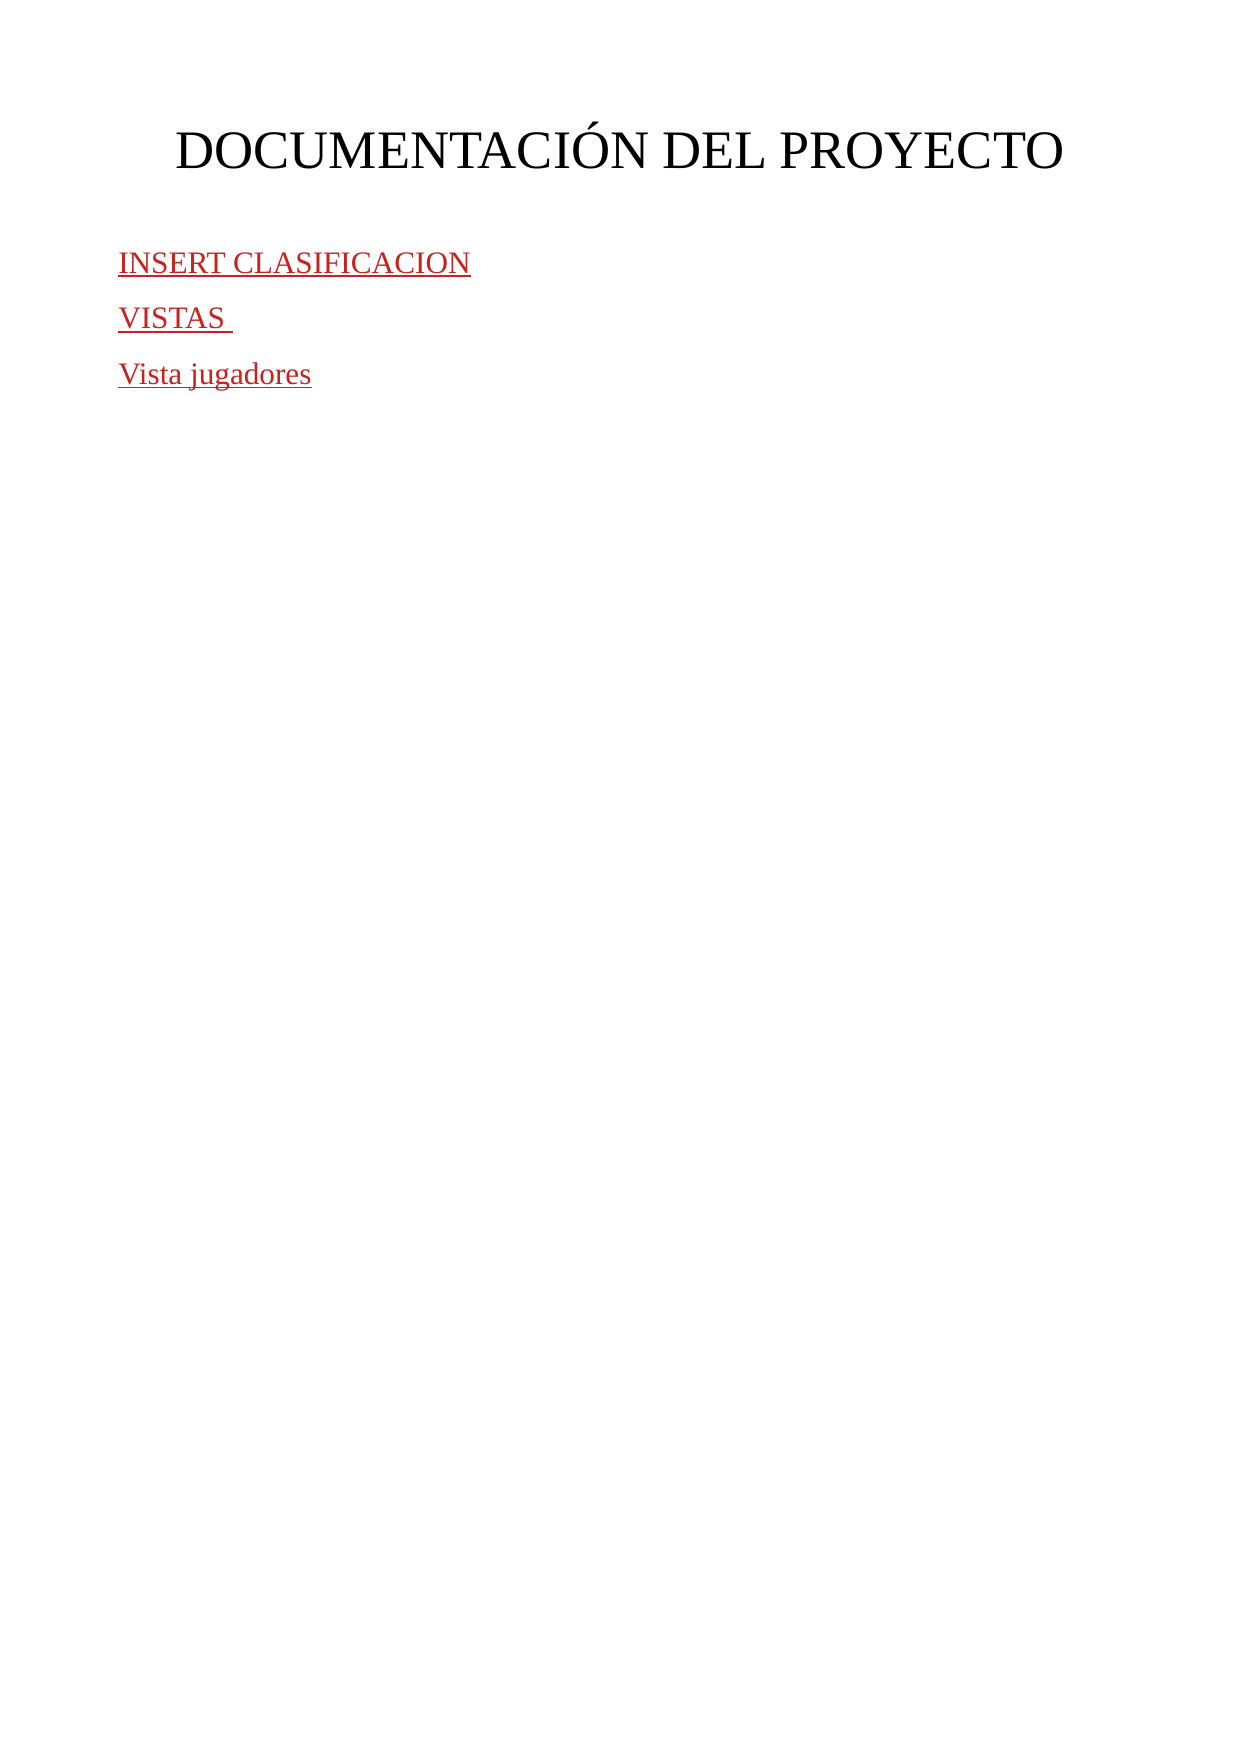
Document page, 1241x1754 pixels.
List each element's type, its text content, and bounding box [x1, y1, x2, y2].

text INSERT CLASIFICACION [118, 244, 1122, 280]
text Vista jugadores [118, 356, 1122, 392]
text VISTAS [118, 300, 1122, 336]
